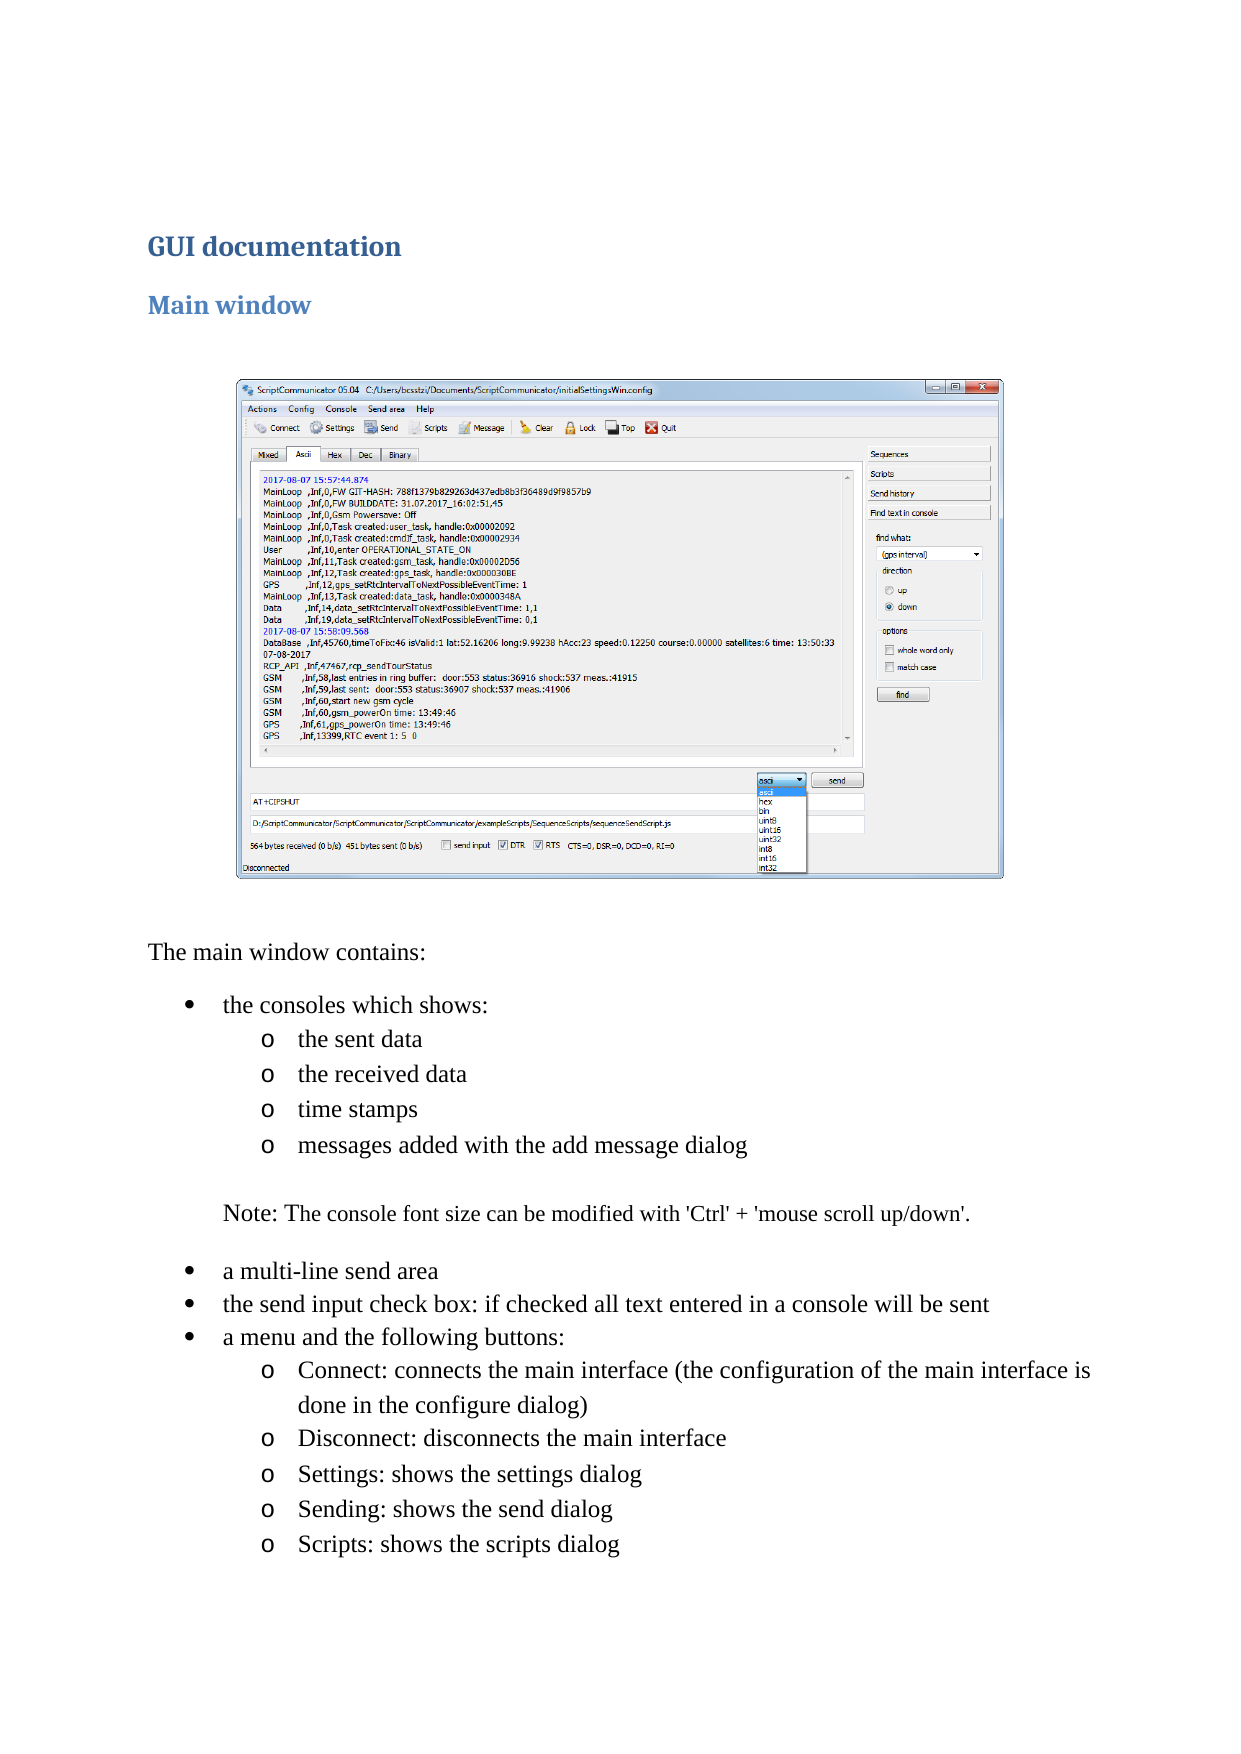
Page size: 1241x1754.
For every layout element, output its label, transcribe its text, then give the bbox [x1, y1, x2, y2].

list the consoles which shows: [185, 991, 1093, 1019]
list Sending: shows the send dialog [260, 1494, 1093, 1525]
list the received data [260, 1059, 1093, 1090]
list time stamps [260, 1094, 1093, 1125]
list a multi-line send area [185, 1256, 1093, 1285]
list Note: The console font size can be modified with 'Ctrl' + 'mouse scroll up/down'. [223, 1198, 1093, 1227]
list the send input check box: if checked all text entered in a console will be sent [185, 1289, 1093, 1318]
text The main window contains: [148, 937, 1093, 966]
list messages added with the add message dialog [260, 1130, 1093, 1161]
subtitle Main window [148, 290, 1093, 321]
list Settings: shows the settings dialog [260, 1459, 1093, 1489]
list a menu and the following buttons: [185, 1322, 1093, 1351]
list Connect: connects the main interface (the configuration of the main interface is done in the configure dialog) [260, 1355, 1093, 1419]
list Scripts: shows the scripts dialog [260, 1529, 1093, 1560]
subtitle GUI documentation [148, 231, 1093, 264]
picture [236, 379, 1004, 879]
list Disconnect: disconnects the main interface [260, 1423, 1093, 1454]
list the sent data [260, 1024, 1093, 1054]
